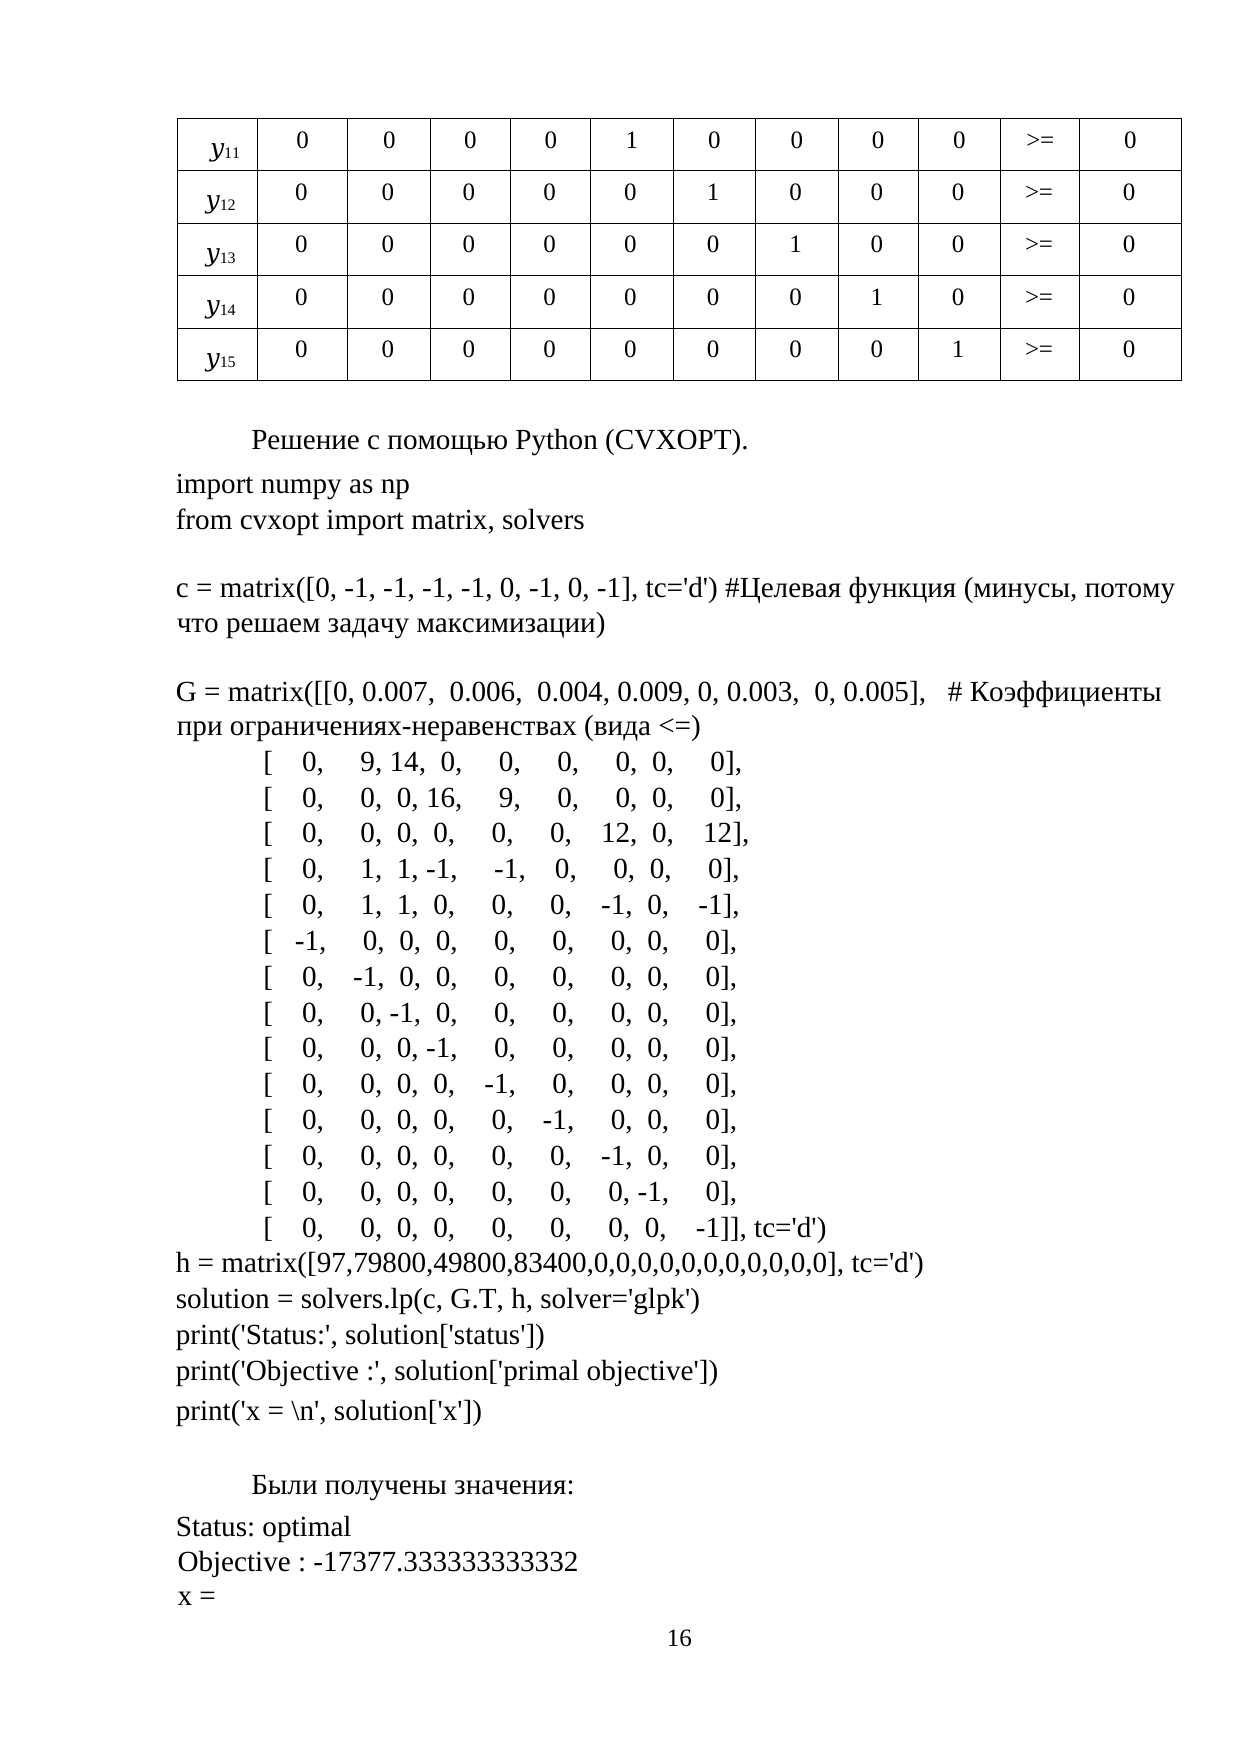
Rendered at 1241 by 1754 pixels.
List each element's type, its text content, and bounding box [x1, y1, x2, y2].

table_cell 0 [919, 171, 1000, 223]
text [ 0, 0, 0, 16, 9, 0, 0, 0, 0], [176, 780, 1181, 813]
table_cell 𝑦11 [178, 119, 257, 170]
text [ 0, 0, 0, 0, 0, 0, 0, 0, -1]], tc='d') [176, 1210, 1181, 1243]
text from cvxopt import matrix, solvers [176, 502, 1181, 536]
table_cell 0 [756, 171, 838, 223]
table_cell 0 [258, 119, 347, 170]
text [ -1, 0, 0, 0, 0, 0, 0, 0, 0], [176, 923, 1181, 957]
table_cell 1 [591, 119, 673, 170]
text [ 0, 0, 0, 0, 0, 0, 12, 0, 12], [176, 816, 1181, 849]
text [ 0, 9, 14, 0, 0, 0, 0, 0, 0], [176, 744, 1181, 777]
table_cell 0 [511, 329, 590, 380]
text Objective : -17377.333333333332 [177, 1544, 1181, 1578]
table_cell 0 [511, 119, 590, 170]
table_cell 0 [756, 119, 838, 170]
table_cell 0 [919, 224, 1000, 275]
table_cell 𝑦13 [178, 224, 257, 275]
table_cell 0 [1080, 224, 1181, 275]
table_cell 1 [839, 276, 918, 327]
table_cell 0 [511, 171, 590, 223]
text solution = solvers.lp(c, G.T, h, solver='glpk') [176, 1281, 1181, 1315]
table_cell 0 [258, 329, 347, 380]
table_cell 0 [839, 171, 918, 223]
text [ 0, 0, 0, 0, -1, 0, 0, 0, 0], [176, 1066, 1181, 1100]
text print('x = \n', solution['x']) [176, 1393, 1181, 1427]
table_cell >= [1001, 119, 1079, 170]
table_cell 0 [756, 329, 838, 380]
text Status: optimal [176, 1509, 439, 1543]
table_cell 1 [674, 171, 755, 223]
text [ 0, 1, 1, -1, -1, 0, 0, 0, 0], [176, 851, 1181, 885]
text h = matrix([97,79800,49800,83400,0,0,0,0,0,0,0,0,0,0,0], tc='d') [176, 1246, 1181, 1279]
table_cell 0 [674, 276, 755, 327]
table_cell >= [1001, 224, 1079, 275]
table_cell 0 [258, 276, 347, 327]
table_cell 0 [591, 171, 673, 223]
text c = matrix([0, -1, -1, -1, -1, 0, -1, 0, -1], tc='d') #Целевая функция (минусы, потому что решаем задачу максимизации) [176, 571, 1181, 639]
table_cell 0 [591, 224, 673, 275]
table_cell 0 [348, 171, 430, 223]
table_cell 0 [348, 224, 430, 275]
table_cell 0 [919, 276, 1000, 327]
table_cell 𝑦12 [178, 171, 257, 223]
table_cell 0 [258, 171, 347, 223]
table_cell 0 [919, 119, 1000, 170]
table_cell 𝑦14 [178, 276, 257, 327]
table_cell 0 [348, 276, 430, 327]
text Решение с помощью Python (CVXOPT). [251, 422, 1181, 456]
table_cell 0 [431, 224, 510, 275]
text [ 0, -1, 0, 0, 0, 0, 0, 0, 0], [176, 959, 1181, 992]
table_cell 0 [591, 276, 673, 327]
table_cell 0 [431, 171, 510, 223]
table_cell 0 [674, 224, 755, 275]
table_cell 0 [1080, 276, 1181, 327]
table_cell 0 [1080, 171, 1181, 223]
table_cell 𝑦15 [178, 329, 257, 380]
text Были получены значения: [251, 1467, 1181, 1501]
table_cell 0 [431, 119, 510, 170]
table_cell 0 [511, 276, 590, 327]
text [ 0, 0, 0, -1, 0, 0, 0, 0, 0], [176, 1031, 1181, 1064]
text [ 0, 0, -1, 0, 0, 0, 0, 0, 0], [176, 995, 1181, 1028]
text G = matrix([[0, 0.007, 0.006, 0.004, 0.009, 0, 0.003, 0, 0.005], # Коэффициенты при ограничениях-неравенствах (вида <=) [176, 674, 1181, 742]
text x = [177, 1578, 1181, 1612]
table_cell 0 [839, 119, 918, 170]
text [ 0, 1, 1, 0, 0, 0, -1, 0, -1], [176, 887, 1181, 921]
table_cell 1 [919, 329, 1000, 380]
text [ 0, 0, 0, 0, 0, 0, -1, 0, 0], [176, 1138, 1181, 1172]
table_cell 0 [348, 329, 430, 380]
table_cell 0 [431, 276, 510, 327]
table_cell 0 [674, 119, 755, 170]
text print('Status:', solution['status']) [176, 1317, 1181, 1351]
text [ 0, 0, 0, 0, 0, -1, 0, 0, 0], [176, 1102, 1181, 1136]
table_cell 0 [756, 276, 838, 327]
table_cell 1 [756, 224, 838, 275]
table_cell 0 [674, 329, 755, 380]
table_cell 0 [258, 224, 347, 275]
table_cell >= [1001, 276, 1079, 327]
table_cell >= [1001, 329, 1079, 380]
table_cell 0 [348, 119, 430, 170]
table_cell 0 [1080, 329, 1181, 380]
table_cell 0 [511, 224, 590, 275]
text import numpy as np [176, 466, 1181, 500]
table_cell 0 [839, 329, 918, 380]
table_cell 0 [839, 224, 918, 275]
table_cell >= [1001, 171, 1079, 223]
table_cell 0 [431, 329, 510, 380]
text print('Objective :', solution['primal objective']) [176, 1353, 1181, 1387]
table_cell 0 [591, 329, 673, 380]
text [ 0, 0, 0, 0, 0, 0, 0, -1, 0], [176, 1174, 1181, 1207]
table_cell 0 [1080, 119, 1181, 170]
